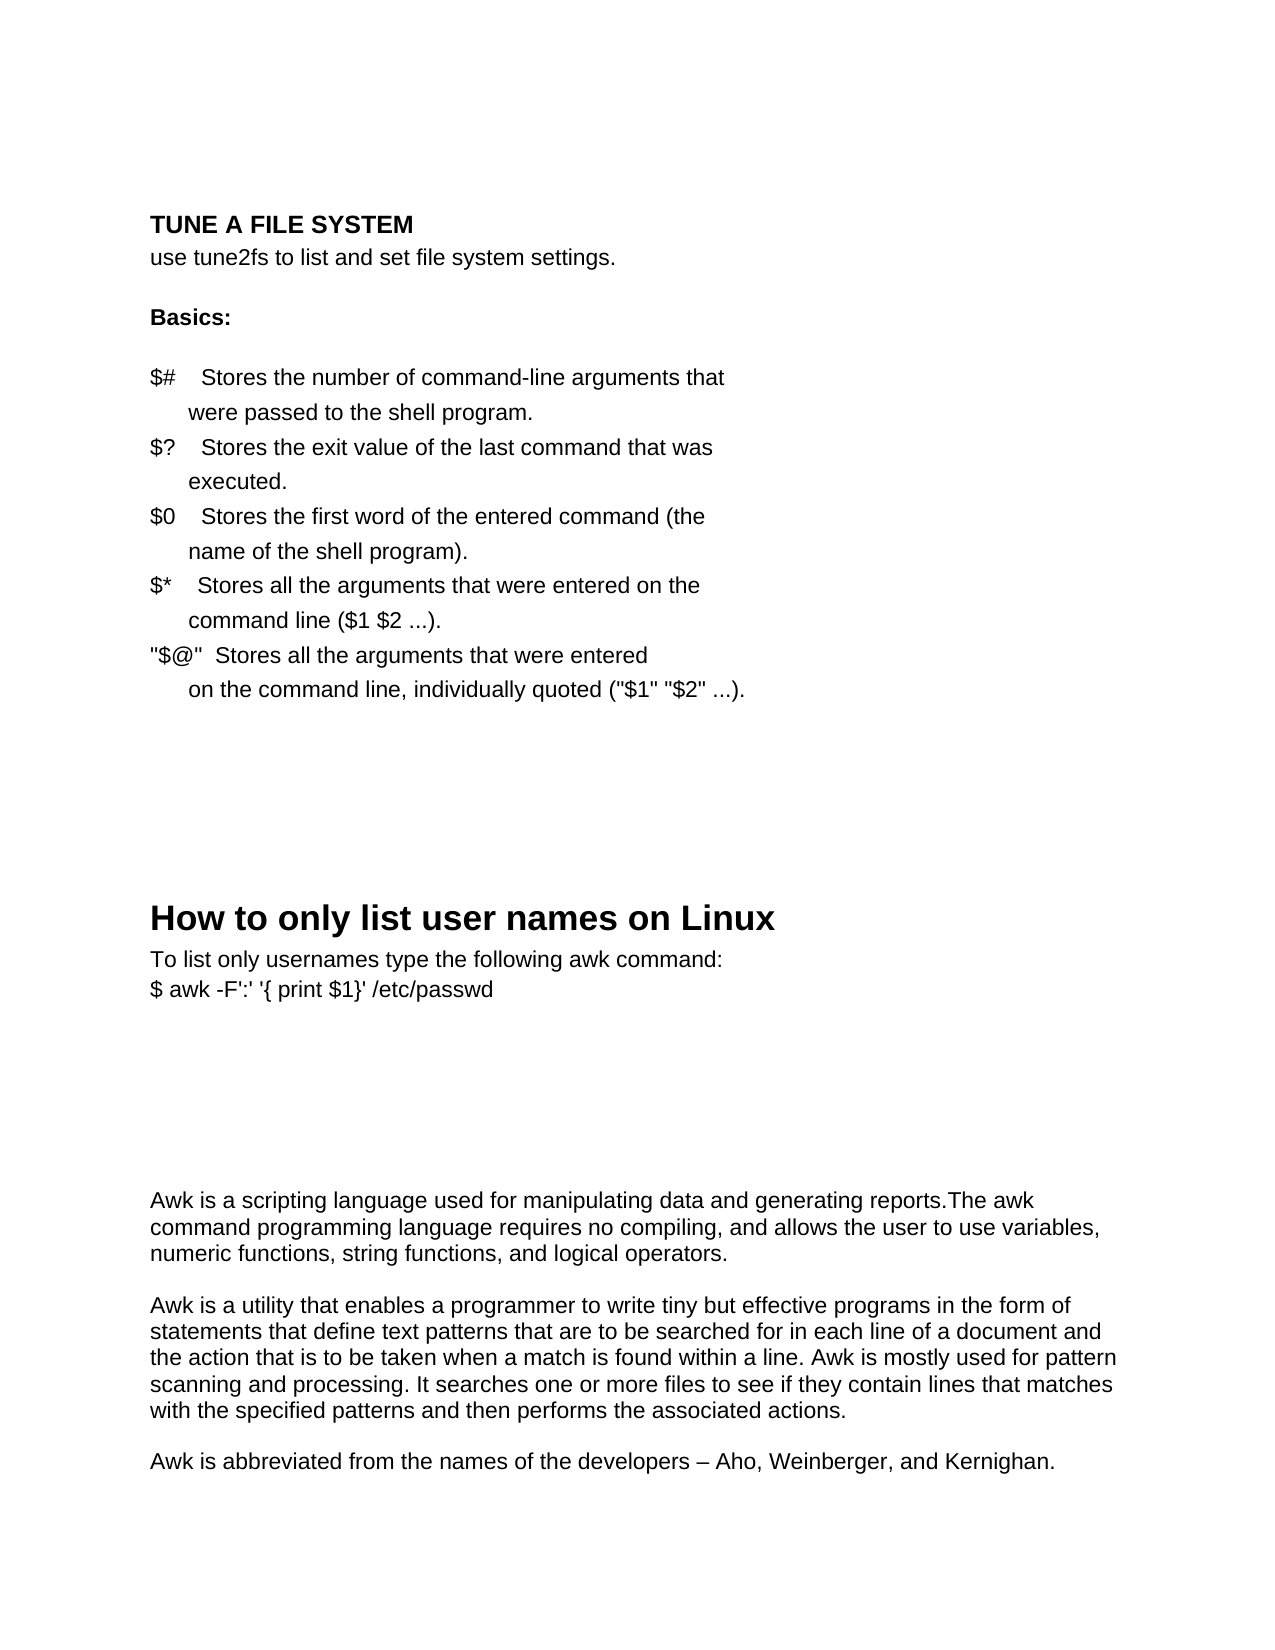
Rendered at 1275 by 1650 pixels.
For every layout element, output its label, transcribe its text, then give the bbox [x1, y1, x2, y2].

text $0 Stores the first word of the entered command (the [150, 503, 1125, 529]
text were passed to the shell program. [150, 399, 1125, 425]
text Awk is a utility that enables a programmer to write tiny but effective programs in the form of statements that define text patterns that are to be searched for in each line of a document and the action that is to be taken when a match is found within a line. Awk is mostly used for pattern scanning and processing. It searches one or more files to see if they contain lines that matches with the specified patterns and then performs the associated actions. [150, 1292, 1125, 1423]
text use tune2fs to list and set file system settings. [150, 243, 1125, 270]
text on the command line, individually quoted ("$1" "$2" ...). [150, 676, 1125, 703]
text To list only usernames type the following awk command: [150, 946, 1125, 972]
text TUNE A FILE SYSTEM [150, 210, 1125, 239]
text $ awk -F':' '{ print $1}' /etc/passwd [150, 976, 1125, 1002]
text Awk is abbreviated from the names of the developers – Aho, Weinberger, and Kernighan. [150, 1448, 1125, 1475]
text $* Stores all the arguments that were entered on the [150, 572, 1125, 599]
text name of the shell program). [150, 538, 1125, 564]
text Awk is a scripting language used for manipulating data and generating reports.The awk command programming language requires no compiling, and allows the user to use variables, numeric functions, string functions, and logical operators. [150, 1187, 1125, 1267]
subtitle How to only list user names on Linux [150, 897, 1125, 937]
text command line ($1 $2 ...). [150, 607, 1125, 633]
text Basics: [150, 304, 1125, 330]
text $? Stores the exit value of the last command that was [150, 434, 1125, 460]
text "$@" Stores all the arguments that were entered [150, 642, 1125, 668]
text executed. [150, 468, 1125, 495]
text $# Stores the number of command-line arguments that [150, 364, 1125, 391]
